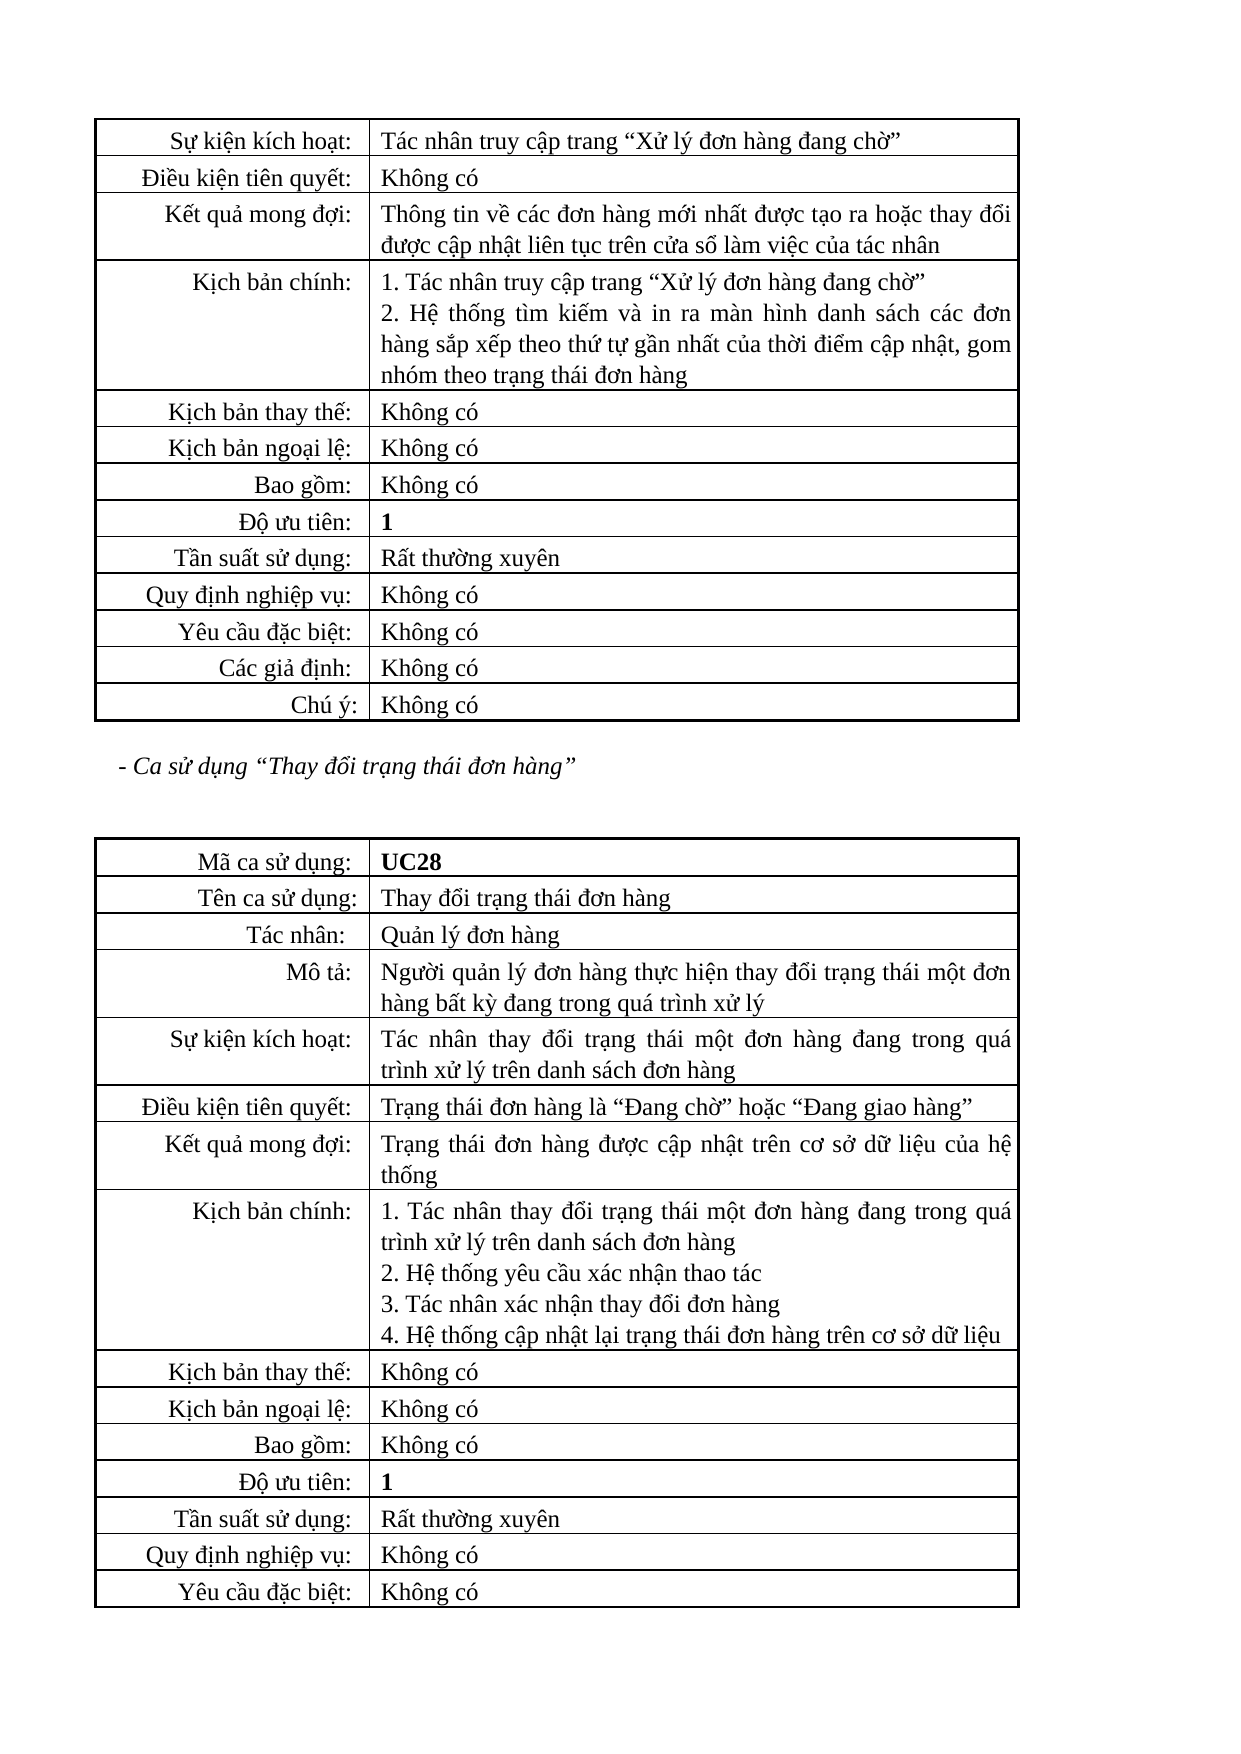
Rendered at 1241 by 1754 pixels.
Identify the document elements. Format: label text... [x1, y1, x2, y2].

table_cell Sự kiện kích hoạt: [97, 120, 369, 155]
table_cell Kịch bản ngoại lệ: [97, 1388, 369, 1423]
table_cell Tên ca sử dụng: [97, 877, 369, 912]
table_cell Kịch bản ngoại lệ: [97, 427, 369, 462]
table_cell Tần suất sử dụng: [97, 1498, 369, 1533]
table_cell 1. Tác nhân thay đổi trạng thái một đơn hàng đang trong quá trình xử lý trên danh sách đơn hàng 2. Hệ thống yêu cầu xác nhận thao tác 3. Tác nhân xác nhận thay đổi đơn hàng 4. Hệ thống cập nhật lại trạng thái đơn hàng trên cơ sở dữ liệu [370, 1190, 1017, 1349]
table_cell 1. Tác nhân truy cập trang “Xử lý đơn hàng đang chờ” 2. Hệ thống tìm kiếm và in ra màn hình danh sách các đơn hàng sắp xếp theo thứ tự gần nhất của thời điểm cập nhật, gom nhóm theo trạng thái đơn hàng [370, 261, 1017, 389]
table_header UC28 [370, 840, 1017, 875]
table_cell Không có [370, 1534, 1017, 1569]
table_cell Bao gồm: [97, 1424, 369, 1459]
table_cell Rất thường xuyên [370, 537, 1017, 572]
table_cell Tác nhân truy cập trang “Xử lý đơn hàng đang chờ” [370, 120, 1017, 155]
table_cell Không có [370, 684, 1017, 719]
table_cell 1 [370, 501, 1017, 536]
table_cell Chú ý: [97, 684, 369, 719]
table_cell Quy định nghiệp vụ: [97, 1534, 369, 1569]
table_cell 1 [370, 1461, 1017, 1496]
table_cell Kết quả mong đợi: [97, 193, 369, 259]
table_cell Bao gồm: [97, 464, 369, 499]
table_cell Trạng thái đơn hàng là “Đang chờ” hoặc “Đang giao hàng” [370, 1086, 1017, 1121]
table_cell Yêu cầu đặc biệt: [97, 611, 369, 646]
table_cell Thông tin về các đơn hàng mới nhất được tạo ra hoặc thay đổi được cập nhật liên tục trên cửa sổ làm việc của tác nhân [370, 193, 1017, 259]
table_cell Kịch bản thay thế: [97, 1351, 369, 1386]
table_cell Không có [370, 427, 1017, 462]
table_cell Quản lý đơn hàng [370, 914, 1017, 949]
table_cell Không có [370, 391, 1017, 426]
table_cell Không có [370, 156, 1017, 191]
table_cell Kịch bản thay thế: [97, 391, 369, 426]
table_cell Sự kiện kích hoạt: [97, 1018, 369, 1084]
table_cell Không có [370, 647, 1017, 682]
table_cell Không có [370, 464, 1017, 499]
table_cell Kịch bản chính: [97, 261, 369, 389]
table_cell Điều kiện tiên quyết: [97, 156, 369, 191]
table_cell Điều kiện tiên quyết: [97, 1086, 369, 1121]
table_cell Tác nhân: [97, 914, 369, 949]
table_cell Kết quả mong đợi: [97, 1122, 369, 1188]
table_cell Kịch bản chính: [97, 1190, 369, 1349]
table_cell Không có [370, 574, 1017, 609]
table_cell Không có [370, 1424, 1017, 1459]
table_cell Quy định nghiệp vụ: [97, 574, 369, 609]
table_cell Không có [370, 1388, 1017, 1423]
table_cell Không có [370, 611, 1017, 646]
table_cell Mô tả: [97, 950, 369, 1016]
table_cell Trạng thái đơn hàng được cập nhật trên cơ sở dữ liệu của hệ thống [370, 1122, 1017, 1188]
table_header Mã ca sử dụng: [97, 840, 369, 875]
table_cell Các giả định: [97, 647, 369, 682]
table_cell Người quản lý đơn hàng thực hiện thay đổi trạng thái một đơn hàng bất kỳ đang trong quá trình xử lý [370, 950, 1017, 1016]
text - Ca sử dụng “Thay đổi trạng thái đơn hàng” [118, 751, 1122, 779]
table_cell Tần suất sử dụng: [97, 537, 369, 572]
table_cell Thay đổi trạng thái đơn hàng [370, 877, 1017, 912]
table_cell Không có [370, 1571, 1017, 1606]
table_cell Yêu cầu đặc biệt: [97, 1571, 369, 1606]
table_cell Không có [370, 1351, 1017, 1386]
table_cell Rất thường xuyên [370, 1498, 1017, 1533]
table_cell Tác nhân thay đổi trạng thái một đơn hàng đang trong quá trình xử lý trên danh sách đơn hàng [370, 1018, 1017, 1084]
table_cell Độ ưu tiên: [97, 501, 369, 536]
table_cell Độ ưu tiên: [97, 1461, 369, 1496]
